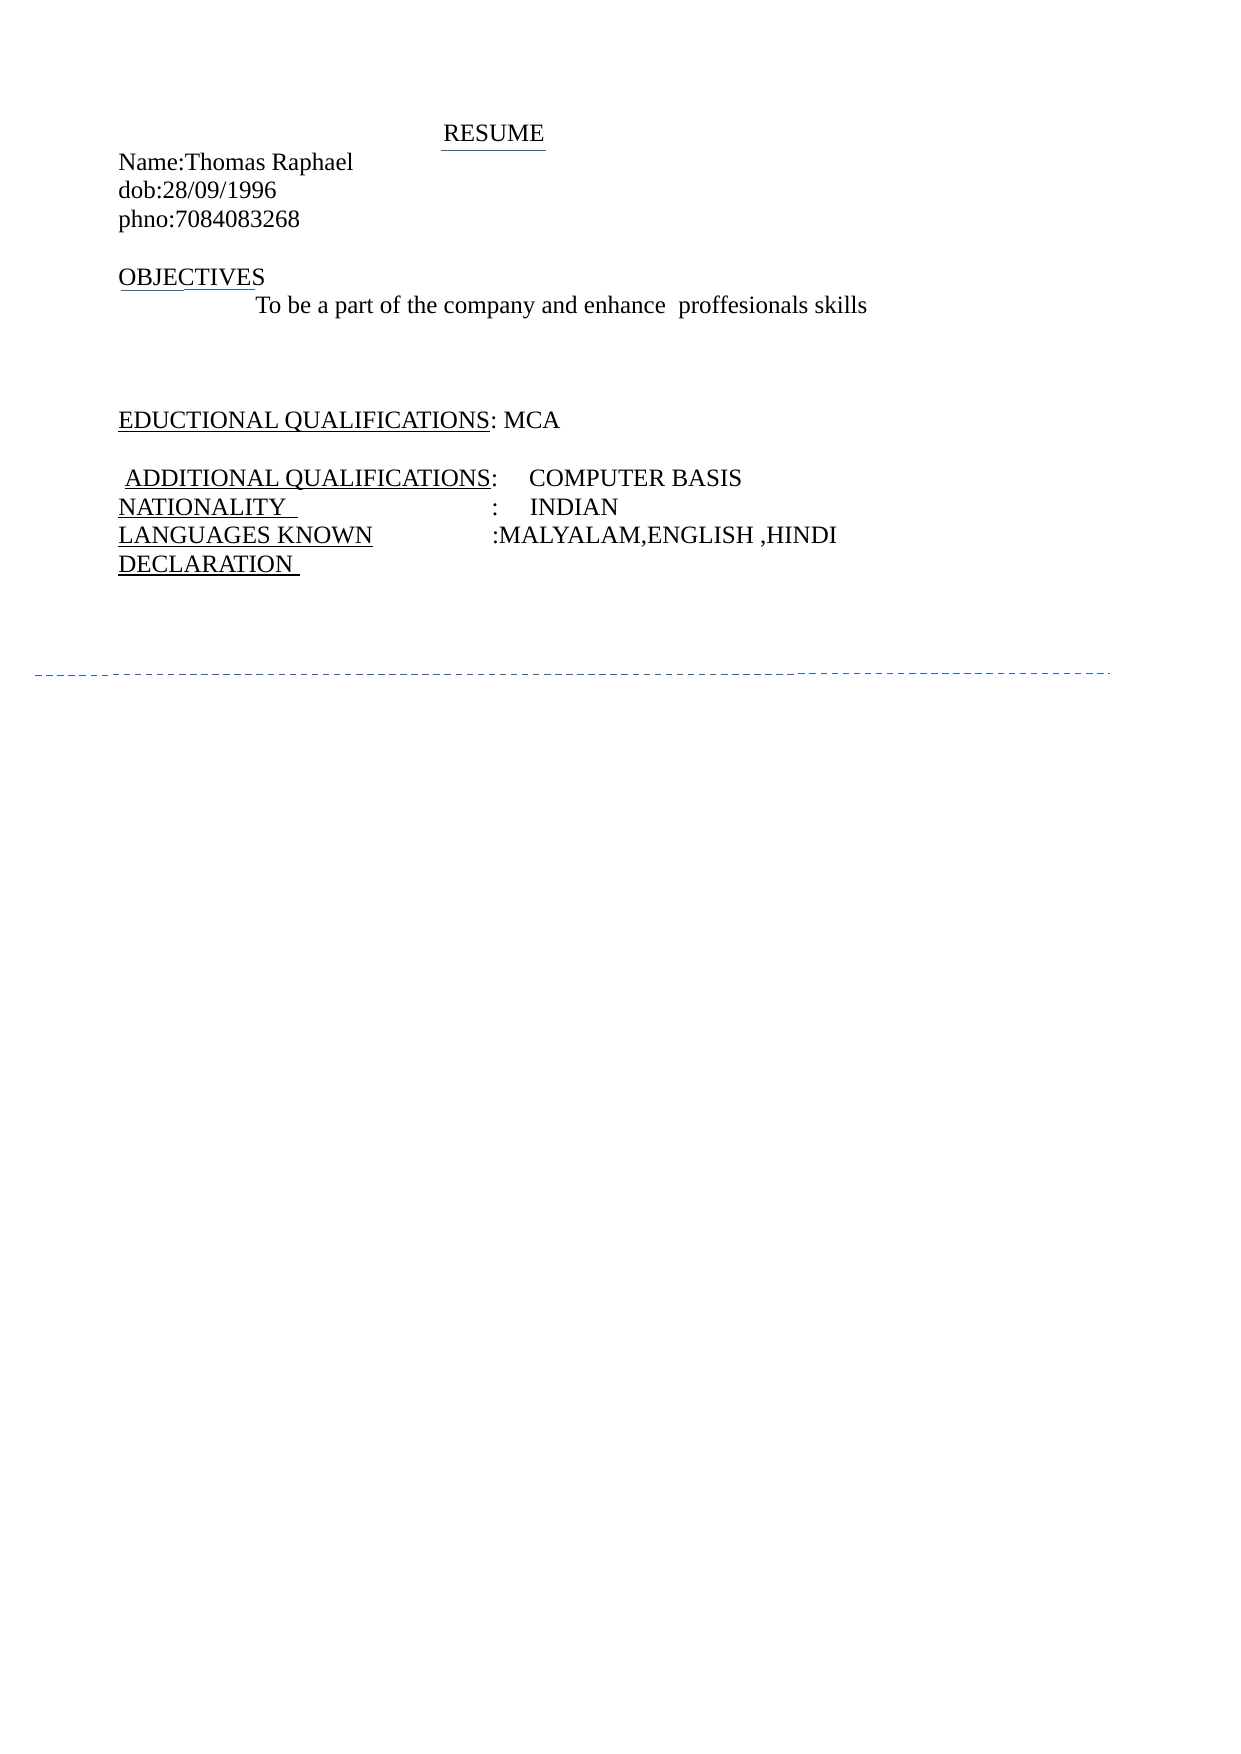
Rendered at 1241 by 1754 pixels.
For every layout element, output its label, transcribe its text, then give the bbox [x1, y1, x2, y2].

text phno:7084083268 [118, 204, 1122, 233]
text EDUCTIONAL QUALIFICATIONS: MCA [118, 406, 1122, 434]
text DECLARATION [118, 549, 1122, 578]
text LANGUAGES KNOWN :MALYALAM,ENGLISH ,HINDI [118, 521, 1122, 549]
text RESUME [118, 118, 1122, 147]
text NATIONALITY : INDIAN [118, 492, 1122, 521]
text To be a part of the company and enhance proffesionals skills [118, 291, 1122, 319]
text OBJECTIVES [118, 262, 1122, 291]
text ADDITIONAL QUALIFICATIONS: COMPUTER BASIS [118, 463, 1122, 492]
text dob:28/09/1996 [118, 176, 1122, 204]
text Name:Thomas Raphael [118, 147, 1122, 176]
